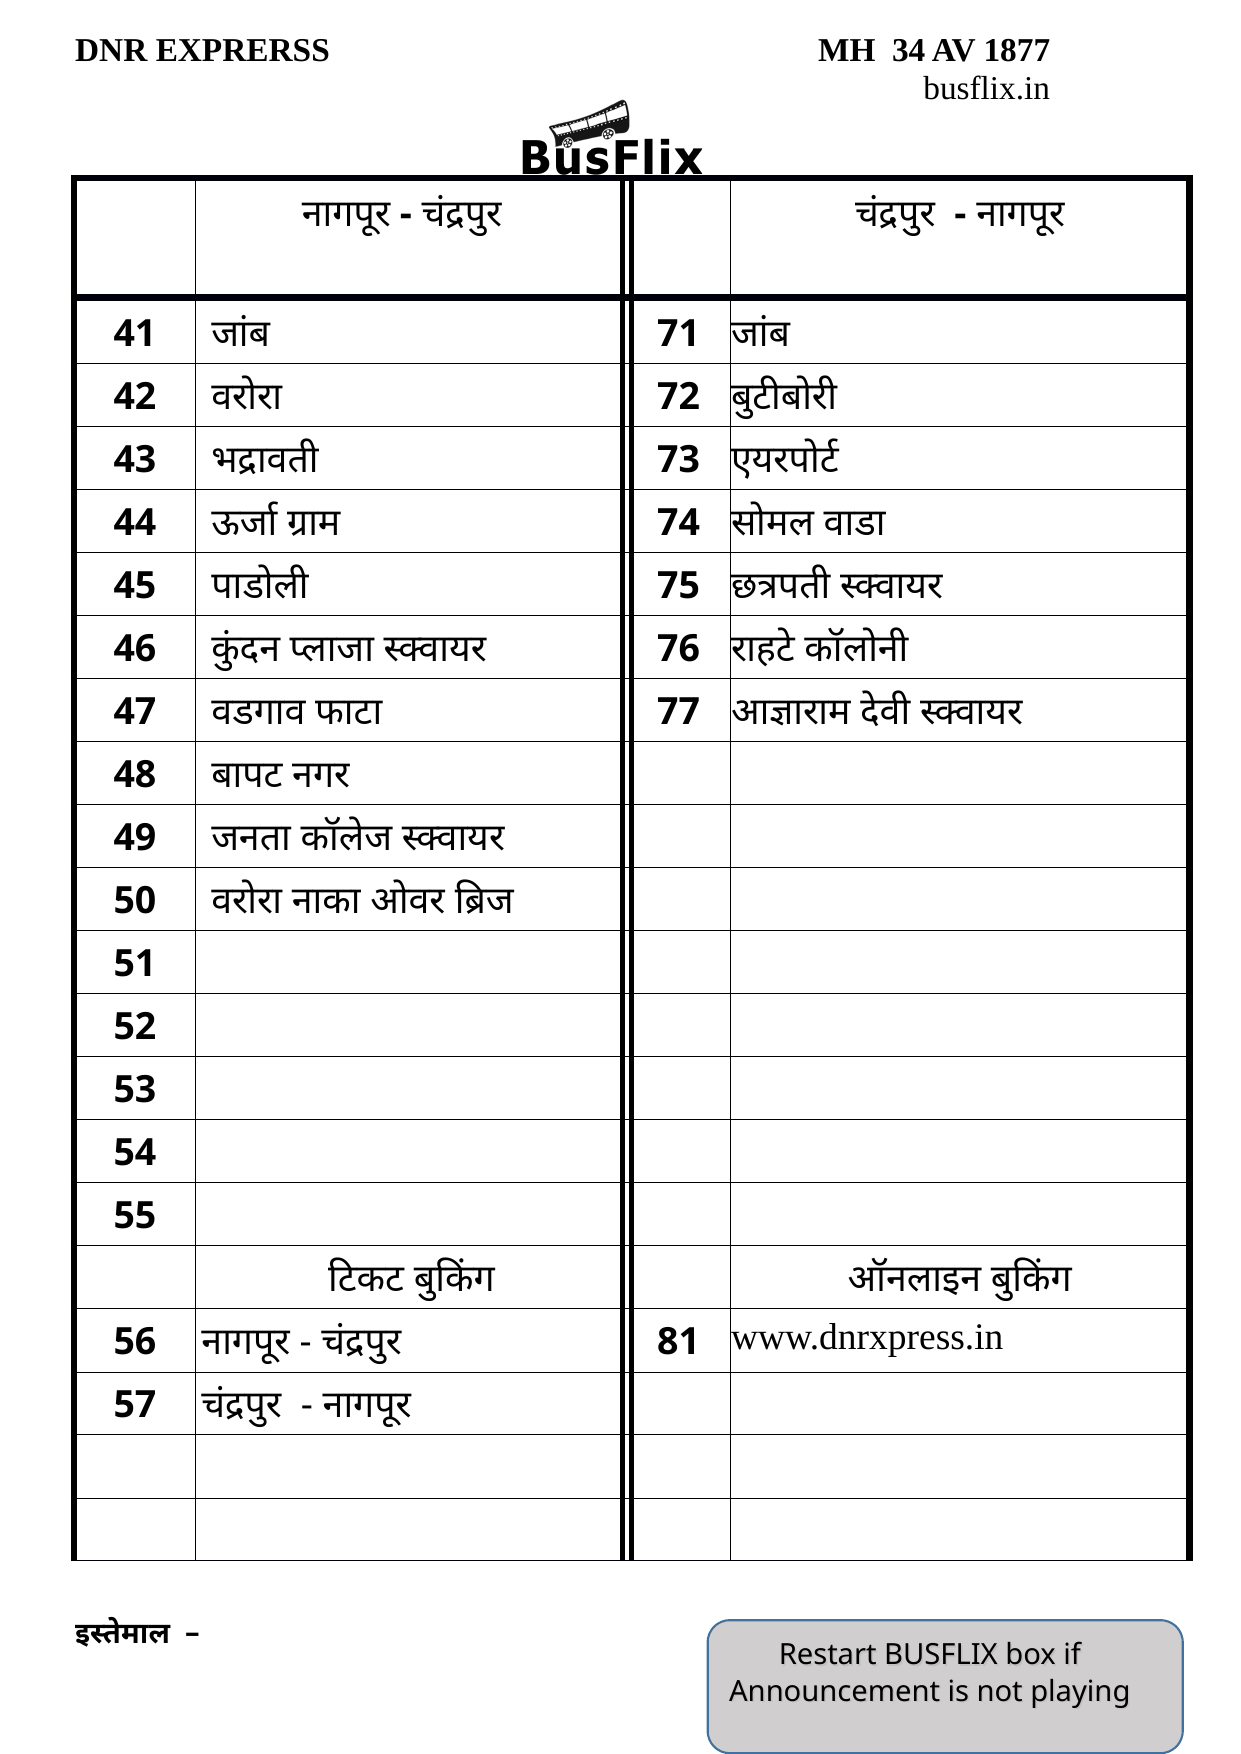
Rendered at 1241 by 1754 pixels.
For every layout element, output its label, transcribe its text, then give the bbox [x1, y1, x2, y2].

table_cell [77, 1246, 195, 1308]
table_cell [634, 1499, 730, 1560]
table_cell 50 [77, 868, 195, 930]
table_cell [634, 805, 730, 867]
table_cell ऊर्जा ग्राम [196, 490, 620, 552]
table_cell जनता कॉलेज स्क्वायर [196, 805, 620, 867]
table_cell टिकट बुकिंग [196, 1246, 620, 1308]
table_cell 47 [77, 679, 195, 741]
table_cell 43 [77, 427, 195, 489]
table_cell वडगाव फाटा [196, 679, 620, 741]
table_cell 76 [634, 616, 730, 678]
table_cell [634, 1057, 730, 1119]
table_cell [196, 1183, 620, 1245]
table_cell 42 [77, 364, 195, 426]
table_cell [634, 742, 730, 804]
table_header [634, 181, 730, 294]
table_cell वरोरा नाका ओवर ब्रिज [196, 868, 620, 930]
table_cell [77, 1435, 195, 1497]
table_header [77, 181, 195, 294]
table_cell 74 [634, 490, 730, 552]
table_cell 73 [634, 427, 730, 489]
table_cell 51 [77, 931, 195, 993]
table_cell नागपूर - चंद्रपुर [196, 1309, 620, 1371]
text इस्तेमाल – [75, 1612, 1165, 1652]
table_cell 41 [77, 301, 195, 363]
table_cell [196, 994, 620, 1056]
table_cell जांब [196, 301, 620, 363]
table_cell आज्ञाराम देवी स्क्वायर [731, 679, 1186, 741]
table_cell [634, 1183, 730, 1245]
table_cell 71 [634, 301, 730, 363]
table_cell वरोरा [196, 364, 620, 426]
table_cell 45 [77, 553, 195, 615]
table_cell www.dnrxpress.in [731, 1309, 1186, 1371]
table_cell पाडोली [196, 553, 620, 615]
table_cell [731, 742, 1186, 804]
table_cell [731, 1499, 1186, 1560]
table_cell [731, 1373, 1186, 1434]
table_cell कुंदन प्लाजा स्क्वायर [196, 616, 620, 678]
table_cell राहटे कॉलोनी [731, 616, 1186, 678]
table_cell [731, 1435, 1186, 1497]
table_cell [634, 994, 730, 1056]
table_cell 56 [77, 1309, 195, 1371]
table_cell 81 [634, 1309, 730, 1371]
table_cell [196, 1499, 620, 1560]
table_cell 57 [77, 1373, 195, 1434]
table_cell 49 [77, 805, 195, 867]
table_cell 48 [77, 742, 195, 804]
table_cell [731, 805, 1186, 867]
table_cell [634, 1120, 730, 1182]
table_cell [731, 1057, 1186, 1119]
table_cell 53 [77, 1057, 195, 1119]
table_cell छत्रपती स्क्वायर [731, 553, 1186, 615]
table_cell 55 [77, 1183, 195, 1245]
table_cell 46 [77, 616, 195, 678]
table_cell 72 [634, 364, 730, 426]
table_cell बुटीबोरी [731, 364, 1186, 426]
table_cell [196, 1435, 620, 1497]
table_header चंद्रपुर - नागपूर [731, 181, 1186, 294]
table_cell बापट नगर [196, 742, 620, 804]
table_cell 75 [634, 553, 730, 615]
table_cell 44 [77, 490, 195, 552]
table_cell [731, 1120, 1186, 1182]
table_cell [196, 1120, 620, 1182]
table_cell चंद्रपुर - नागपूर [196, 1373, 620, 1434]
table_cell [77, 1499, 195, 1560]
table_cell [731, 994, 1186, 1056]
table_header नागपूर - चंद्रपुर [196, 181, 620, 294]
table_cell ऑनलाइन बुकिंग [731, 1246, 1186, 1308]
table_cell भद्रावती [196, 427, 620, 489]
table_cell एयरपोर्ट [731, 427, 1186, 489]
table_cell [634, 931, 730, 993]
table_cell 77 [634, 679, 730, 741]
table_cell [196, 1057, 620, 1119]
table_cell सोमल वाडा [731, 490, 1186, 552]
table_cell 52 [77, 994, 195, 1056]
table_cell [731, 1183, 1186, 1245]
table_cell [196, 931, 620, 993]
table_cell [731, 868, 1186, 930]
table_cell [634, 1435, 730, 1497]
table_cell 54 [77, 1120, 195, 1182]
table_cell जांब [731, 301, 1186, 363]
table_cell [634, 868, 730, 930]
table_cell [731, 931, 1186, 993]
table_cell [634, 1246, 730, 1308]
table_cell [634, 1373, 730, 1434]
